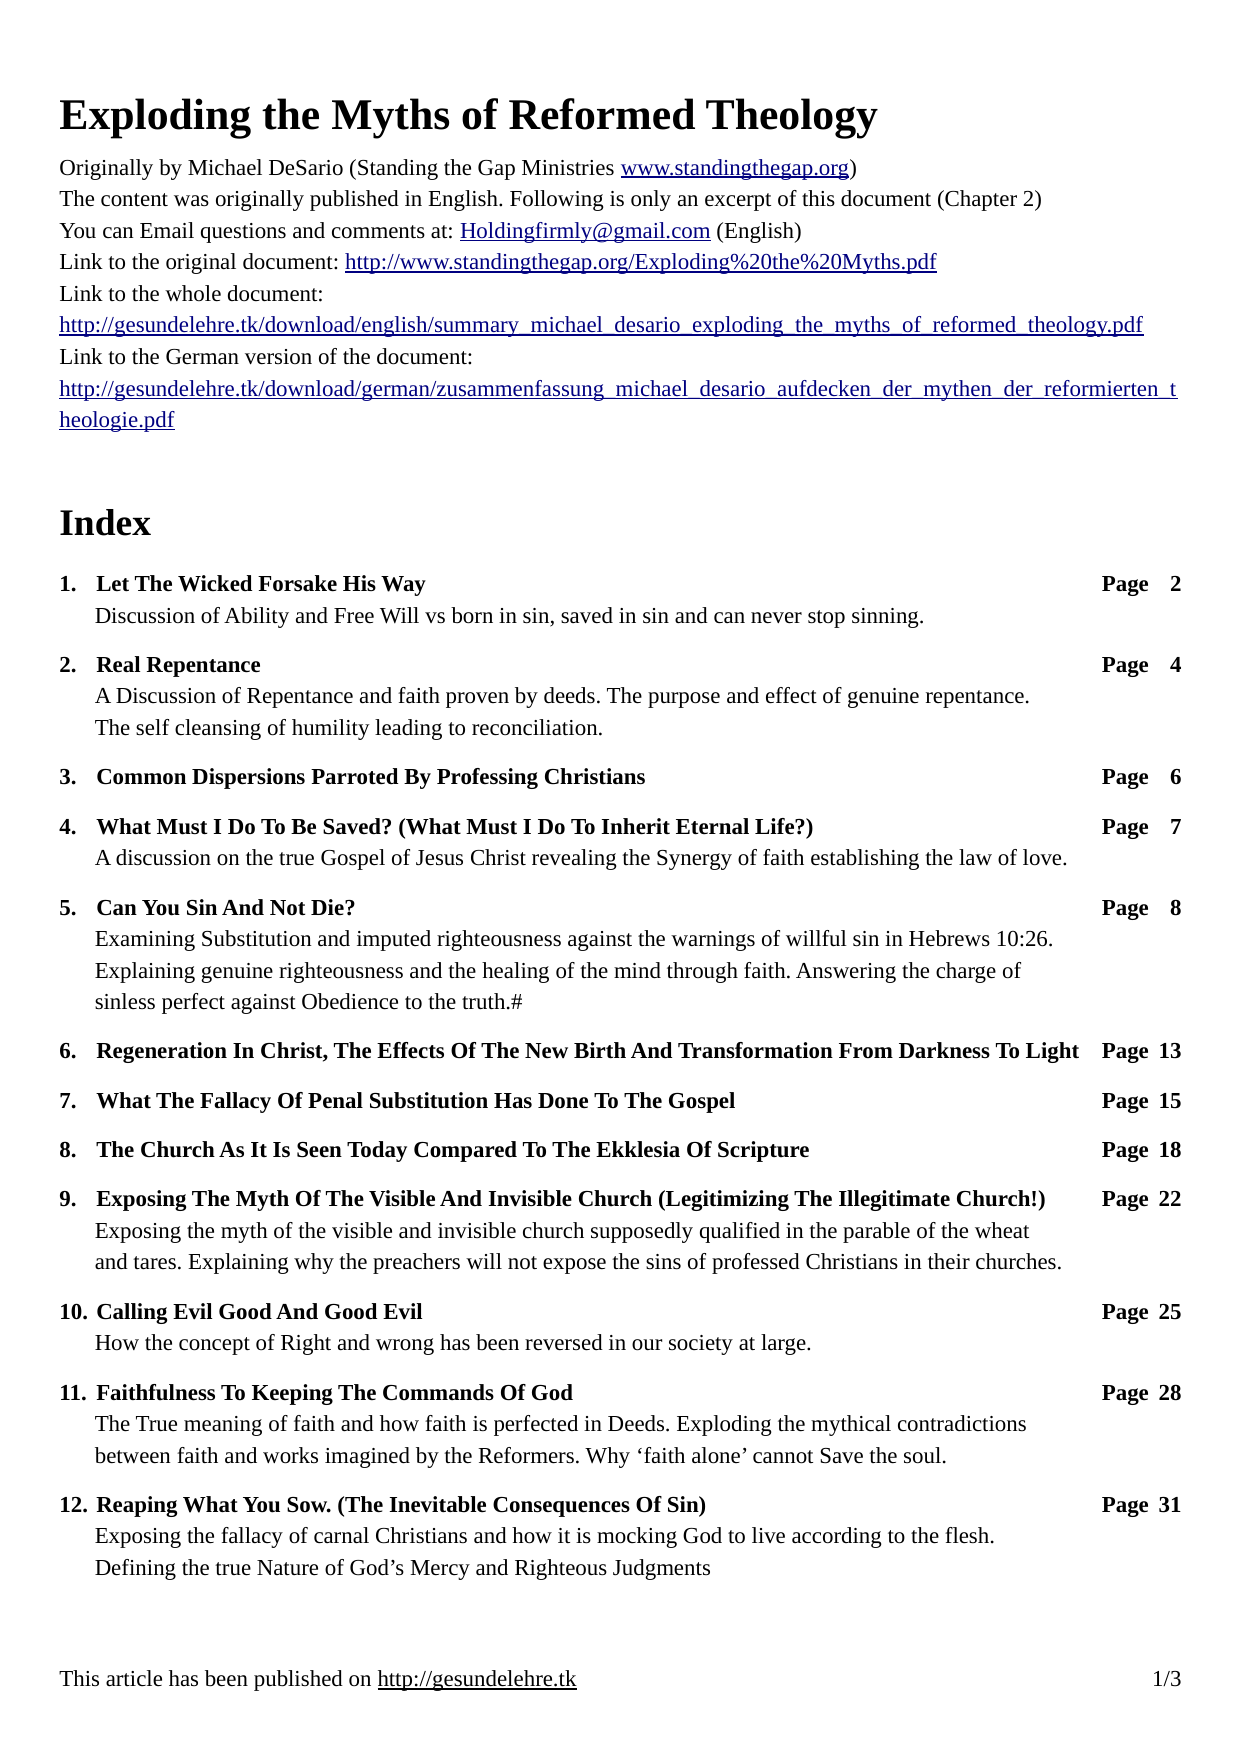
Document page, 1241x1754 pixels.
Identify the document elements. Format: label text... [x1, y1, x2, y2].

text Link to the original document: http://www.standingthegap.org/Exploding%20the%20Myths.pdf [59, 248, 1181, 275]
text Link to the German version of the document: http://gesundelehre.tk/download/german/zusammenfassung_michael_desario_aufdecken_der_mythen_der_reformierten_theologie.pdf [59, 343, 1181, 432]
text 5. Can you Sin and Not Die? Page 8 [59, 893, 1181, 920]
text 6. Regeneration in Christ, the effects of the New Birth and transformation from Darkness to Light Page 13 [59, 1037, 1181, 1064]
text 8. The Church as it is seen today compared to the Ekklesia of Scripture Page 18 [59, 1136, 1181, 1162]
text 11. Faithfulness to keeping the Commands of God Page 28 [59, 1378, 1181, 1405]
text The content was originally published in English. Following is only an excerpt of this document (Chapter 2) [59, 185, 1181, 212]
subtitle Index [59, 501, 1181, 544]
text Link to the whole document: http://gesundelehre.tk/download/english/summary_michael_desario_exploding_the_myths_of_reformed_theology.pdf [59, 280, 1181, 338]
text 1. Let the Wicked forsake his way Page 2 [59, 570, 1181, 597]
text 3. Common Dispersions parroted by professing Christians Page 6 [59, 763, 1181, 790]
text 7. What the fallacy of Penal Substitution has done to the Gospel Page 15 [59, 1087, 1181, 1113]
subtitle Examining Substitution and imputed righteousness against the warnings of willful sin in Hebrews 10:26. Explaining genuine righteousness and the healing of the mind through faith. Answering the charge of sinless perfect against Obedience to the truth.# [94, 925, 1072, 1014]
subtitle A Discussion of Repentance and faith proven by deeds. The purpose and effect of genuine repentance. The self cleansing of humility leading to reconciliation. [94, 683, 1072, 741]
subtitle Discussion of Ability and Free Will vs born in sin, saved in sin and can never stop sinning. [94, 602, 1072, 628]
text 10. Calling Evil Good and Good Evil Page 25 [59, 1298, 1181, 1324]
text 12. Reaping what you Sow. (The inevitable consequences of sin) Page 31 [59, 1491, 1181, 1517]
text You can Email questions and comments at: Holdingfirmly@gmail.com (English) [59, 217, 1181, 243]
text Originally by Michael DeSario (Standing the Gap Ministries www.standingthegap.org) [59, 154, 1181, 180]
subtitle How the concept of Right and wrong has been reversed in our society at large. [94, 1329, 1072, 1356]
text 4. What must I do to be saved? (What Must I do to inherit Eternal Life?) Page 7 [59, 813, 1181, 839]
text Exploding the Myths of Reformed Theology [59, 88, 1181, 139]
text 9. Exposing the myth of the visible and invisible church (Legitimizing the Illegitimate Church!) Page 22 [59, 1185, 1181, 1212]
subtitle A discussion on the true Gospel of Jesus Christ revealing the Synergy of faith establishing the law of love. [94, 844, 1072, 871]
text 2. Real Repentance Page 4 [59, 651, 1181, 677]
subtitle Exposing the myth of the visible and invisible church supposedly qualified in the parable of the wheat and tares. Explaining why the preachers will not expose the sins of professed Christians in their churches. [94, 1217, 1072, 1275]
subtitle The True meaning of faith and how faith is perfected in Deeds. Exploding the mythical contradictions between faith and works imagined by the Reformers. Why ‘faith alone’ cannot Save the soul. [94, 1410, 1072, 1468]
subtitle Exposing the fallacy of carnal Christians and how it is mocking God to live according to the flesh. Defining the true Nature of God’s Mercy and Righteous Judgments [94, 1522, 1072, 1580]
